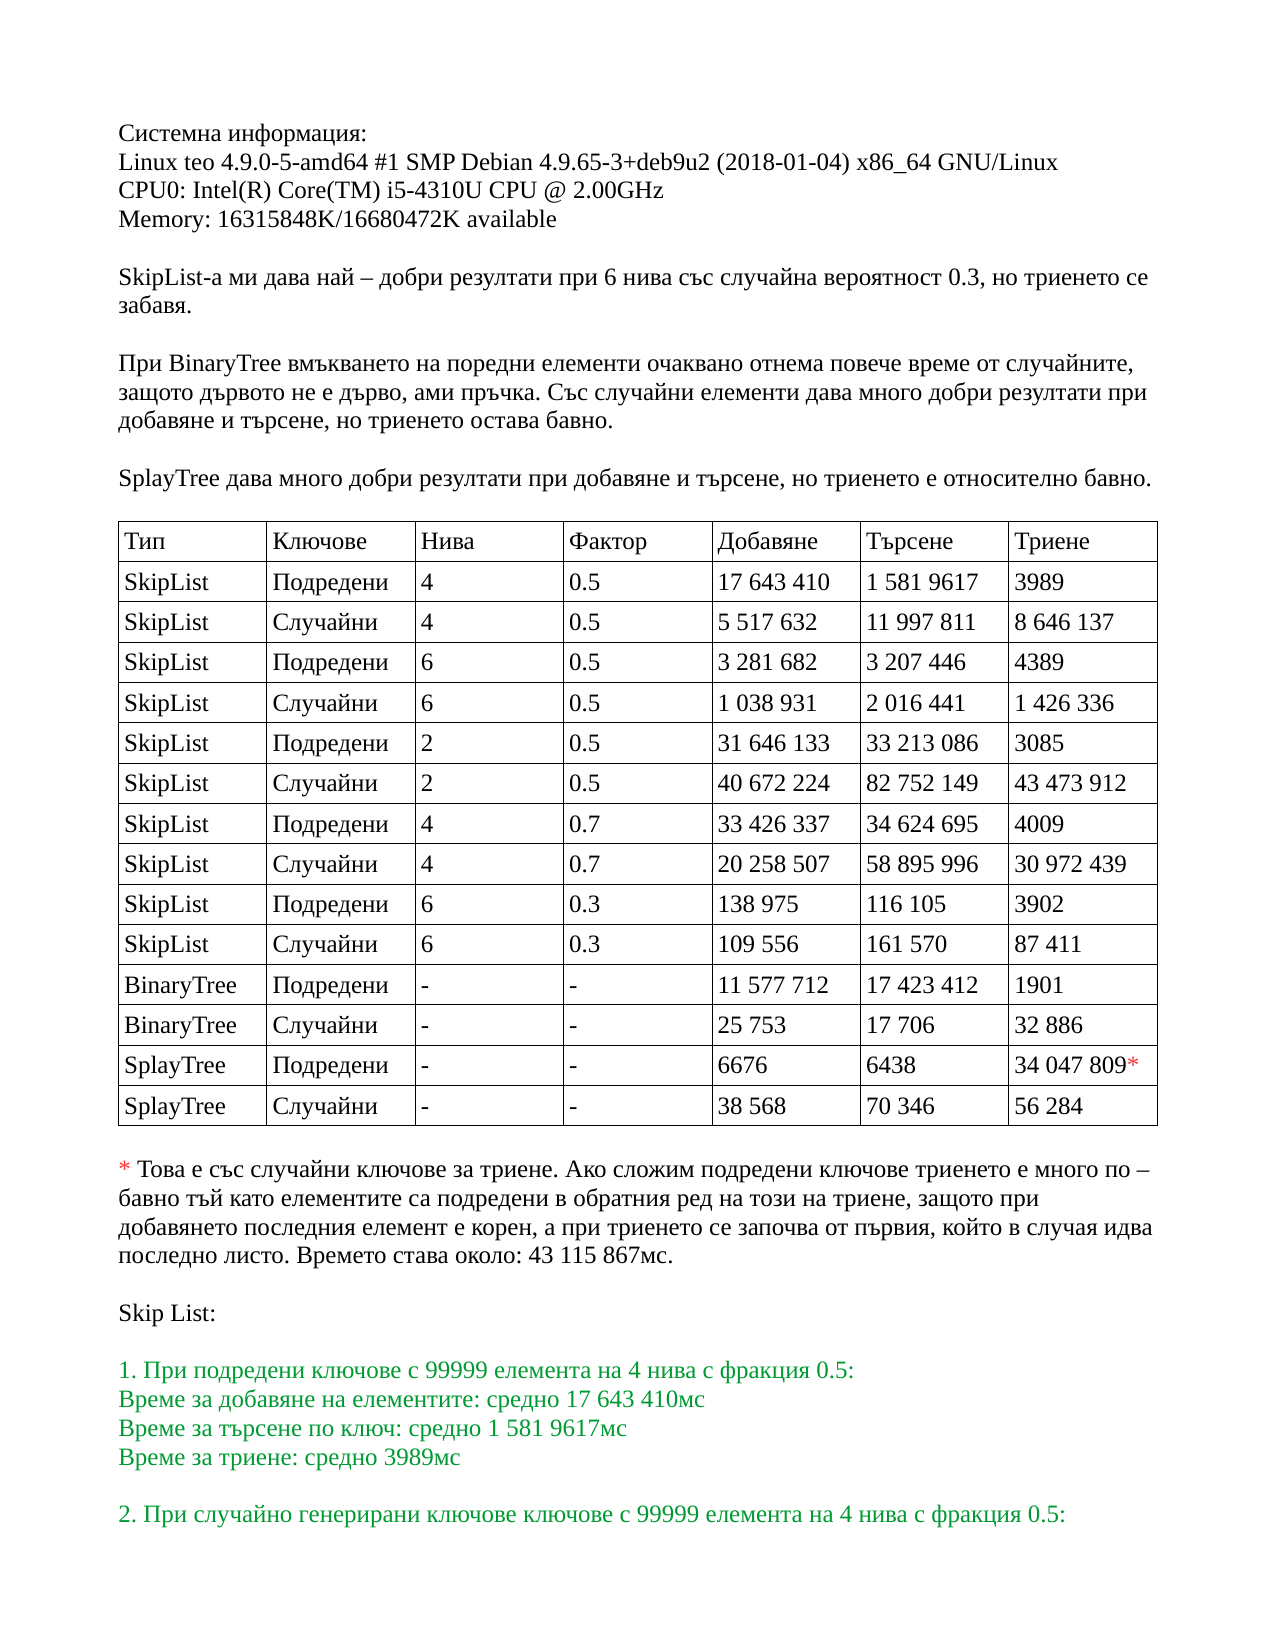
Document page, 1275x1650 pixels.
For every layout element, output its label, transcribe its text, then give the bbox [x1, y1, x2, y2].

table_cell 5 517 632 [713, 602, 860, 642]
table_cell 33 426 337 [713, 804, 860, 843]
text Време за добавяне на елементите: средно 17 643 410мс [118, 1384, 1157, 1413]
table_cell 0.7 [564, 844, 712, 883]
table_cell 3902 [1009, 885, 1157, 924]
table_cell Подредени [267, 1046, 415, 1085]
table_cell SplayTree [119, 1046, 266, 1085]
table_cell 161 570 [861, 925, 1008, 964]
table_cell Случайни [267, 764, 415, 803]
table_cell 17 706 [861, 1005, 1008, 1045]
table_cell 11 997 811 [861, 602, 1008, 642]
table_header Добавяне [713, 522, 860, 561]
text SkipList-а ми дава най – добри резултати при 6 нива със случайна вероятност 0.3, но триенето се забавя. [118, 262, 1157, 319]
table_cell 0.3 [564, 925, 712, 964]
table_cell SkipList [119, 683, 266, 722]
table_cell 4 [416, 804, 563, 843]
text * Това е със случайни ключове за триене. Ако сложим подредени ключове триенето е много по – бавно тъй като елементите са подредени в обратния ред на този на триене, защото при добавянето последния елемент е корен, а при триенето се започва от първия, който в случая идва последно листо. Времето става около: 43 115 867мс. [118, 1154, 1157, 1269]
table_cell Подредени [267, 723, 415, 762]
table_cell Подредени [267, 804, 415, 843]
text SplayTree дава много добри резултати при добавяне и търсене, но триенето е относително бавно. [118, 463, 1157, 492]
table_cell - [416, 965, 563, 1004]
table_cell 0.3 [564, 885, 712, 924]
text Системна информация: [118, 118, 1157, 147]
table_cell 82 752 149 [861, 764, 1008, 803]
table_header Ключове [267, 522, 415, 561]
table_cell 58 895 996 [861, 844, 1008, 883]
text Linux teo 4.9.0-5-amd64 #1 SMP Debian 4.9.65-3+deb9u2 (2018-01-04) x86_64 GNU/Linux [118, 147, 1157, 176]
table_cell - [564, 1046, 712, 1085]
table_cell 2 [416, 764, 563, 803]
table_cell 25 753 [713, 1005, 860, 1045]
table_cell 1 038 931 [713, 683, 860, 722]
table_cell 31 646 133 [713, 723, 860, 762]
table_cell 32 886 [1009, 1005, 1157, 1045]
table_cell 8 646 137 [1009, 602, 1157, 642]
table_cell SkipList [119, 844, 266, 883]
table_cell 4 [416, 562, 563, 601]
table_cell Случайни [267, 925, 415, 964]
table_cell 38 568 [713, 1086, 860, 1125]
table_cell 3085 [1009, 723, 1157, 762]
table_header Нива [416, 522, 563, 561]
table_cell Подредени [267, 965, 415, 1004]
table_cell SkipList [119, 602, 266, 642]
table_cell SkipList [119, 885, 266, 924]
table_cell - [564, 965, 712, 1004]
text 2. При случайно генерирани ключове ключове с 99999 елемента на 4 нива с фракция 0.5: [118, 1499, 1157, 1528]
table_cell SkipList [119, 723, 266, 762]
table_header Търсене [861, 522, 1008, 561]
table_cell 2 016 441 [861, 683, 1008, 722]
table_cell Подредени [267, 885, 415, 924]
table_cell 138 975 [713, 885, 860, 924]
table_cell 4 [416, 602, 563, 642]
table_cell BinaryTree [119, 965, 266, 1004]
table_cell 2 [416, 723, 563, 762]
table_cell 34 047 809* [1009, 1046, 1157, 1085]
table_cell 1901 [1009, 965, 1157, 1004]
table_cell 4 [416, 844, 563, 883]
table_cell 3 207 446 [861, 643, 1008, 682]
table_cell 0.5 [564, 643, 712, 682]
table_cell 109 556 [713, 925, 860, 964]
table_cell Случайни [267, 1005, 415, 1045]
text Memory: 16315848K/16680472K available [118, 204, 1157, 233]
table_cell 0.5 [564, 683, 712, 722]
table_cell SkipList [119, 764, 266, 803]
table_cell 17 643 410 [713, 562, 860, 601]
table_header Триене [1009, 522, 1157, 561]
table_cell 0.7 [564, 804, 712, 843]
table_cell SkipList [119, 925, 266, 964]
table_cell SkipList [119, 804, 266, 843]
table_cell - [416, 1005, 563, 1045]
table_cell Случайни [267, 683, 415, 722]
table_cell 70 346 [861, 1086, 1008, 1125]
table_cell Случайни [267, 602, 415, 642]
table_cell 0.5 [564, 562, 712, 601]
table_cell - [564, 1005, 712, 1045]
table_cell - [416, 1046, 563, 1085]
table_cell 33 213 086 [861, 723, 1008, 762]
table_cell Случайни [267, 844, 415, 883]
table_cell 0.5 [564, 764, 712, 803]
table_cell 6676 [713, 1046, 860, 1085]
table_cell 43 473 912 [1009, 764, 1157, 803]
table_cell SkipList [119, 643, 266, 682]
table_cell 0.5 [564, 723, 712, 762]
text Време за търсене по ключ: средно 1 581 9617мс [118, 1413, 1157, 1442]
table_cell - [416, 1086, 563, 1125]
table_header Фактор [564, 522, 712, 561]
table_cell 4009 [1009, 804, 1157, 843]
table_cell 3 281 682 [713, 643, 860, 682]
table_header Тип [119, 522, 266, 561]
text Време за триене: средно 3989мс [118, 1442, 1157, 1470]
table_cell 3989 [1009, 562, 1157, 601]
table_cell 40 672 224 [713, 764, 860, 803]
table_cell Подредени [267, 643, 415, 682]
table_cell 6 [416, 683, 563, 722]
table_cell 87 411 [1009, 925, 1157, 964]
table_cell 6 [416, 885, 563, 924]
table_cell 0.5 [564, 602, 712, 642]
table_cell 4389 [1009, 643, 1157, 682]
table_cell Случайни [267, 1086, 415, 1125]
table_cell SkipList [119, 562, 266, 601]
text При BinaryTree вмъкването на поредни елементи очаквано отнема повече време от случайните, защото дървото не е дърво, ами пръчка. Със случайни елементи дава много добри резултати при добавяне и търсене, но триенето остава бавно. [118, 348, 1157, 434]
table_cell - [564, 1086, 712, 1125]
text CPU0: Intel(R) Core(TM) i5-4310U CPU @ 2.00GHz [118, 176, 1157, 204]
table_cell 6 [416, 925, 563, 964]
table_cell 6438 [861, 1046, 1008, 1085]
table_cell 30 972 439 [1009, 844, 1157, 883]
table_cell 1 581 9617 [861, 562, 1008, 601]
table_cell 116 105 [861, 885, 1008, 924]
table_cell 11 577 712 [713, 965, 860, 1004]
table_cell BinaryTree [119, 1005, 266, 1045]
table_cell 6 [416, 643, 563, 682]
table_cell 20 258 507 [713, 844, 860, 883]
text 1. При подредени ключове с 99999 елемента на 4 нива с фракция 0.5: [118, 1355, 1157, 1384]
table_cell 34 624 695 [861, 804, 1008, 843]
table_cell SplayTree [119, 1086, 266, 1125]
table_cell 1 426 336 [1009, 683, 1157, 722]
text Skip List: [118, 1298, 1157, 1327]
table_cell 56 284 [1009, 1086, 1157, 1125]
table_cell Подредени [267, 562, 415, 601]
table_cell 17 423 412 [861, 965, 1008, 1004]
